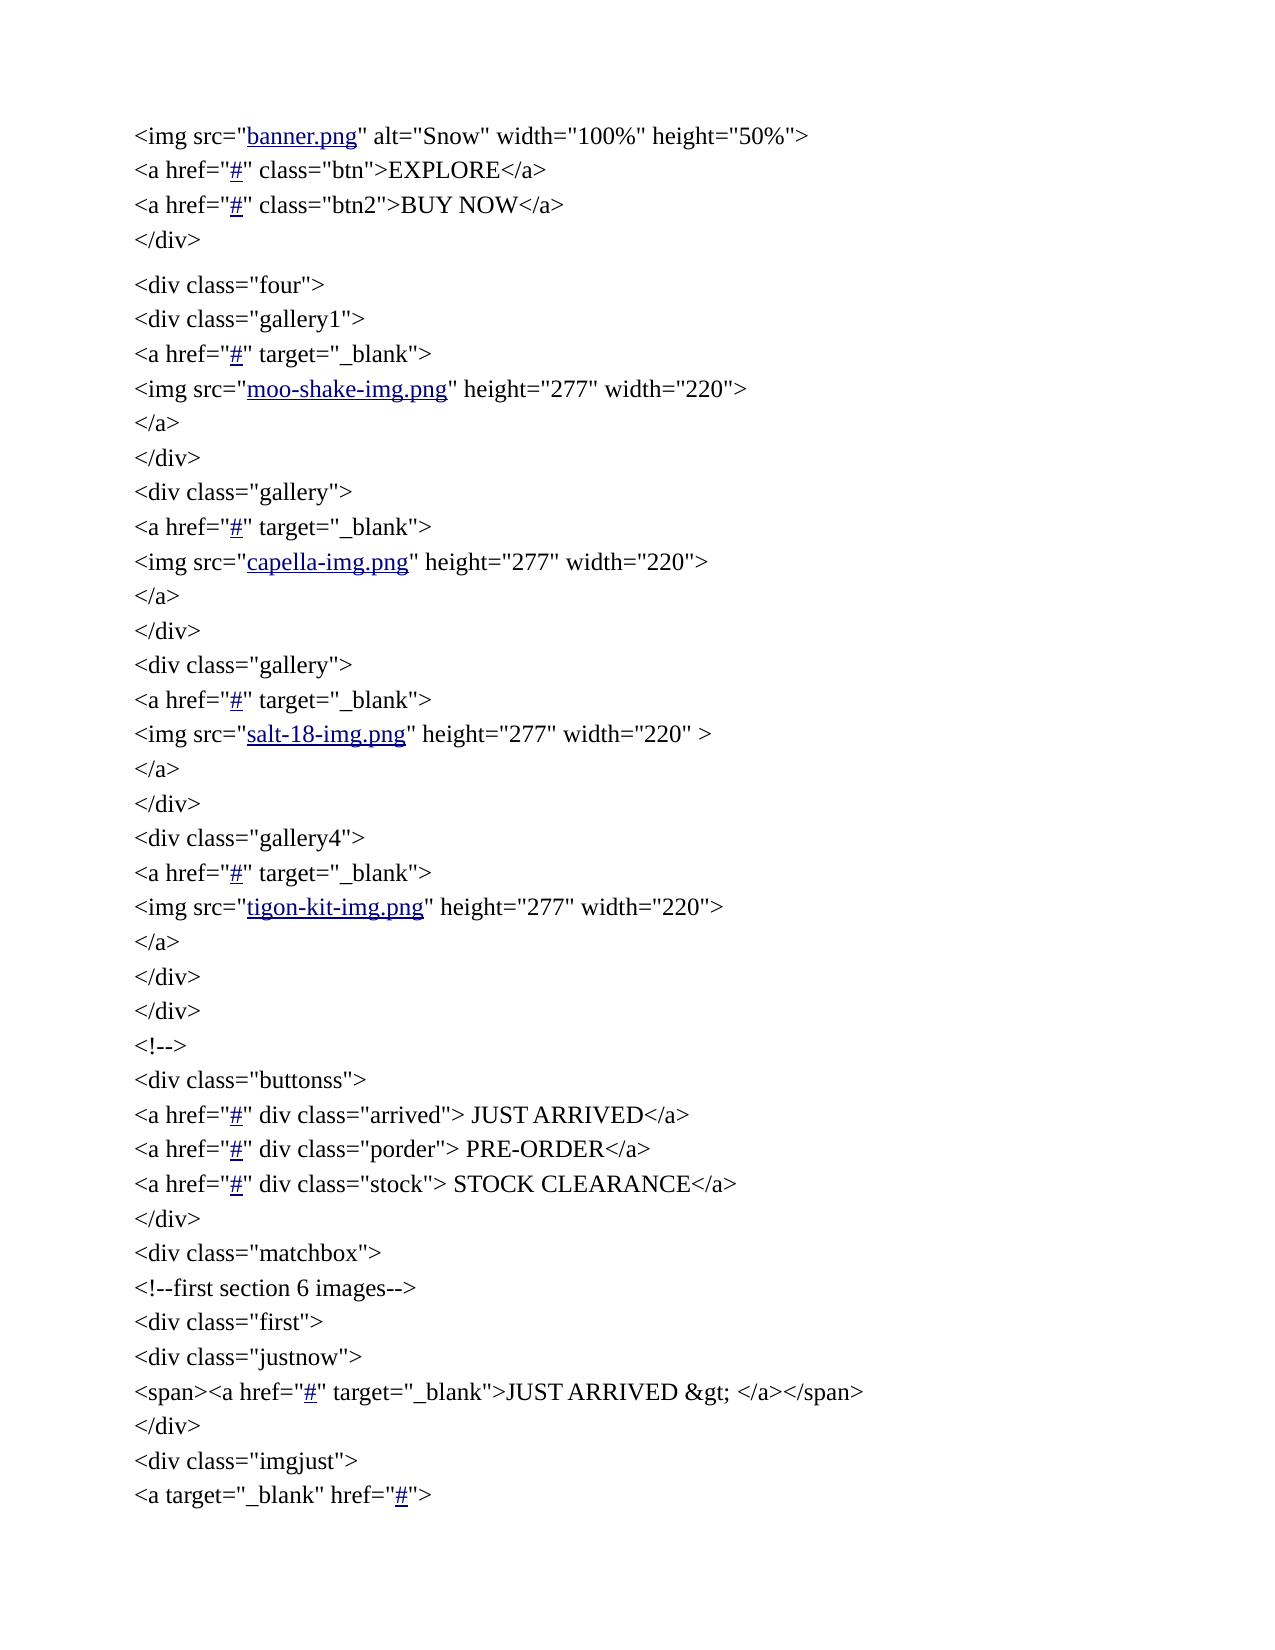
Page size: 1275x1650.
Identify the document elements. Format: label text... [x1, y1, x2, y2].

table_cell [118, 855, 131, 889]
table_cell [118, 1235, 131, 1270]
table_cell <div class="justnow"> [131, 1339, 1157, 1374]
table_cell [118, 1374, 131, 1408]
table_cell </a> [131, 924, 1157, 959]
table_cell <img src="tigon-kit-img.png" height="277" width="220"> [131, 890, 1157, 924]
table_cell <div class="gallery"> [131, 648, 1157, 682]
table_cell <!--> [131, 1028, 1157, 1062]
table_cell </div> [131, 440, 1157, 474]
table_cell <img src="moo-shake-img.png" height="277" width="220"> [131, 371, 1157, 405]
table_cell [118, 959, 131, 993]
table_cell [118, 405, 131, 440]
table_cell </a> [131, 578, 1157, 613]
table_cell <a href="#" div class="arrived"> JUST ARRIVED</a> [131, 1097, 1157, 1132]
table_cell [118, 267, 131, 302]
table_cell </div> [131, 1201, 1157, 1235]
table_cell [118, 475, 131, 509]
table_cell [118, 153, 131, 187]
table_cell <div class="buttonss"> [131, 1063, 1157, 1097]
table_cell [118, 1097, 131, 1132]
table_cell </a> [131, 751, 1157, 786]
table_cell <div class="first"> [131, 1305, 1157, 1339]
table_cell [131, 256, 1157, 267]
table_cell </div> [131, 786, 1157, 820]
table_cell <div class="gallery4"> [131, 820, 1157, 855]
table_cell [118, 786, 131, 820]
table_cell <a target="_blank" href="#"> [131, 1478, 1157, 1512]
table_cell </a> [131, 405, 1157, 440]
table_cell <a href="#" div class="stock"> STOCK CLEARANCE</a> [131, 1166, 1157, 1201]
table_cell [118, 578, 131, 613]
table_cell [118, 1201, 131, 1235]
table_cell <a href="#" target="_blank"> [131, 682, 1157, 717]
table_cell [118, 440, 131, 474]
table_cell <a href="#" target="_blank"> [131, 855, 1157, 889]
table_cell [118, 924, 131, 959]
table_cell <span><a href="#" target="_blank">JUST ARRIVED &gt; </a></span> [131, 1374, 1157, 1408]
table_cell <img src="salt-18-img.png" height="277" width="220" > [131, 717, 1157, 751]
table_cell [118, 820, 131, 855]
table_cell [118, 302, 131, 336]
table_cell <div class="gallery1"> [131, 302, 1157, 336]
table_cell <img src="capella-img.png" height="277" width="220"> [131, 544, 1157, 578]
table_cell [118, 256, 131, 267]
table_cell </div> [131, 993, 1157, 1028]
table_cell </div> [131, 613, 1157, 647]
table_cell [118, 682, 131, 717]
table_cell [118, 336, 131, 371]
table_cell [118, 717, 131, 751]
table_cell [118, 222, 131, 256]
table_cell [118, 993, 131, 1028]
table_cell [118, 1166, 131, 1201]
table_cell [118, 371, 131, 405]
table_cell [118, 1132, 131, 1166]
table_cell <a href="#" class="btn">EXPLORE</a> [131, 153, 1157, 187]
table_cell </div> [131, 1408, 1157, 1443]
table_cell [118, 1478, 131, 1512]
table_cell [118, 1443, 131, 1477]
table_cell [118, 509, 131, 544]
table_cell <div class="gallery"> [131, 475, 1157, 509]
table_cell </div> [131, 959, 1157, 993]
table_cell [118, 1339, 131, 1374]
table_cell <a href="#" target="_blank"> [131, 336, 1157, 371]
table_cell <!--first section 6 images--> [131, 1270, 1157, 1304]
table_cell [118, 648, 131, 682]
table_cell <div class="imgjust"> [131, 1443, 1157, 1477]
table_cell [118, 1270, 131, 1304]
table_cell <img src="banner.png" alt="Snow" width="100%" height="50%"> [131, 118, 1157, 153]
table_cell [118, 1305, 131, 1339]
table_cell <a href="#" target="_blank"> [131, 509, 1157, 544]
table_cell [118, 890, 131, 924]
table_cell [118, 1063, 131, 1097]
table_cell [118, 544, 131, 578]
table_cell </div> [131, 222, 1157, 256]
table_cell [118, 751, 131, 786]
table_cell <div class="matchbox"> [131, 1235, 1157, 1270]
table_cell <a href="#" div class="porder"> PRE-ORDER</a> [131, 1132, 1157, 1166]
table_cell [118, 1028, 131, 1062]
table_cell <div class="four"> [131, 267, 1157, 302]
table_cell [118, 1408, 131, 1443]
table_cell [118, 613, 131, 647]
table_cell [118, 187, 131, 222]
table_cell [118, 118, 131, 153]
table_cell <a href="#" class="btn2">BUY NOW</a> [131, 187, 1157, 222]
